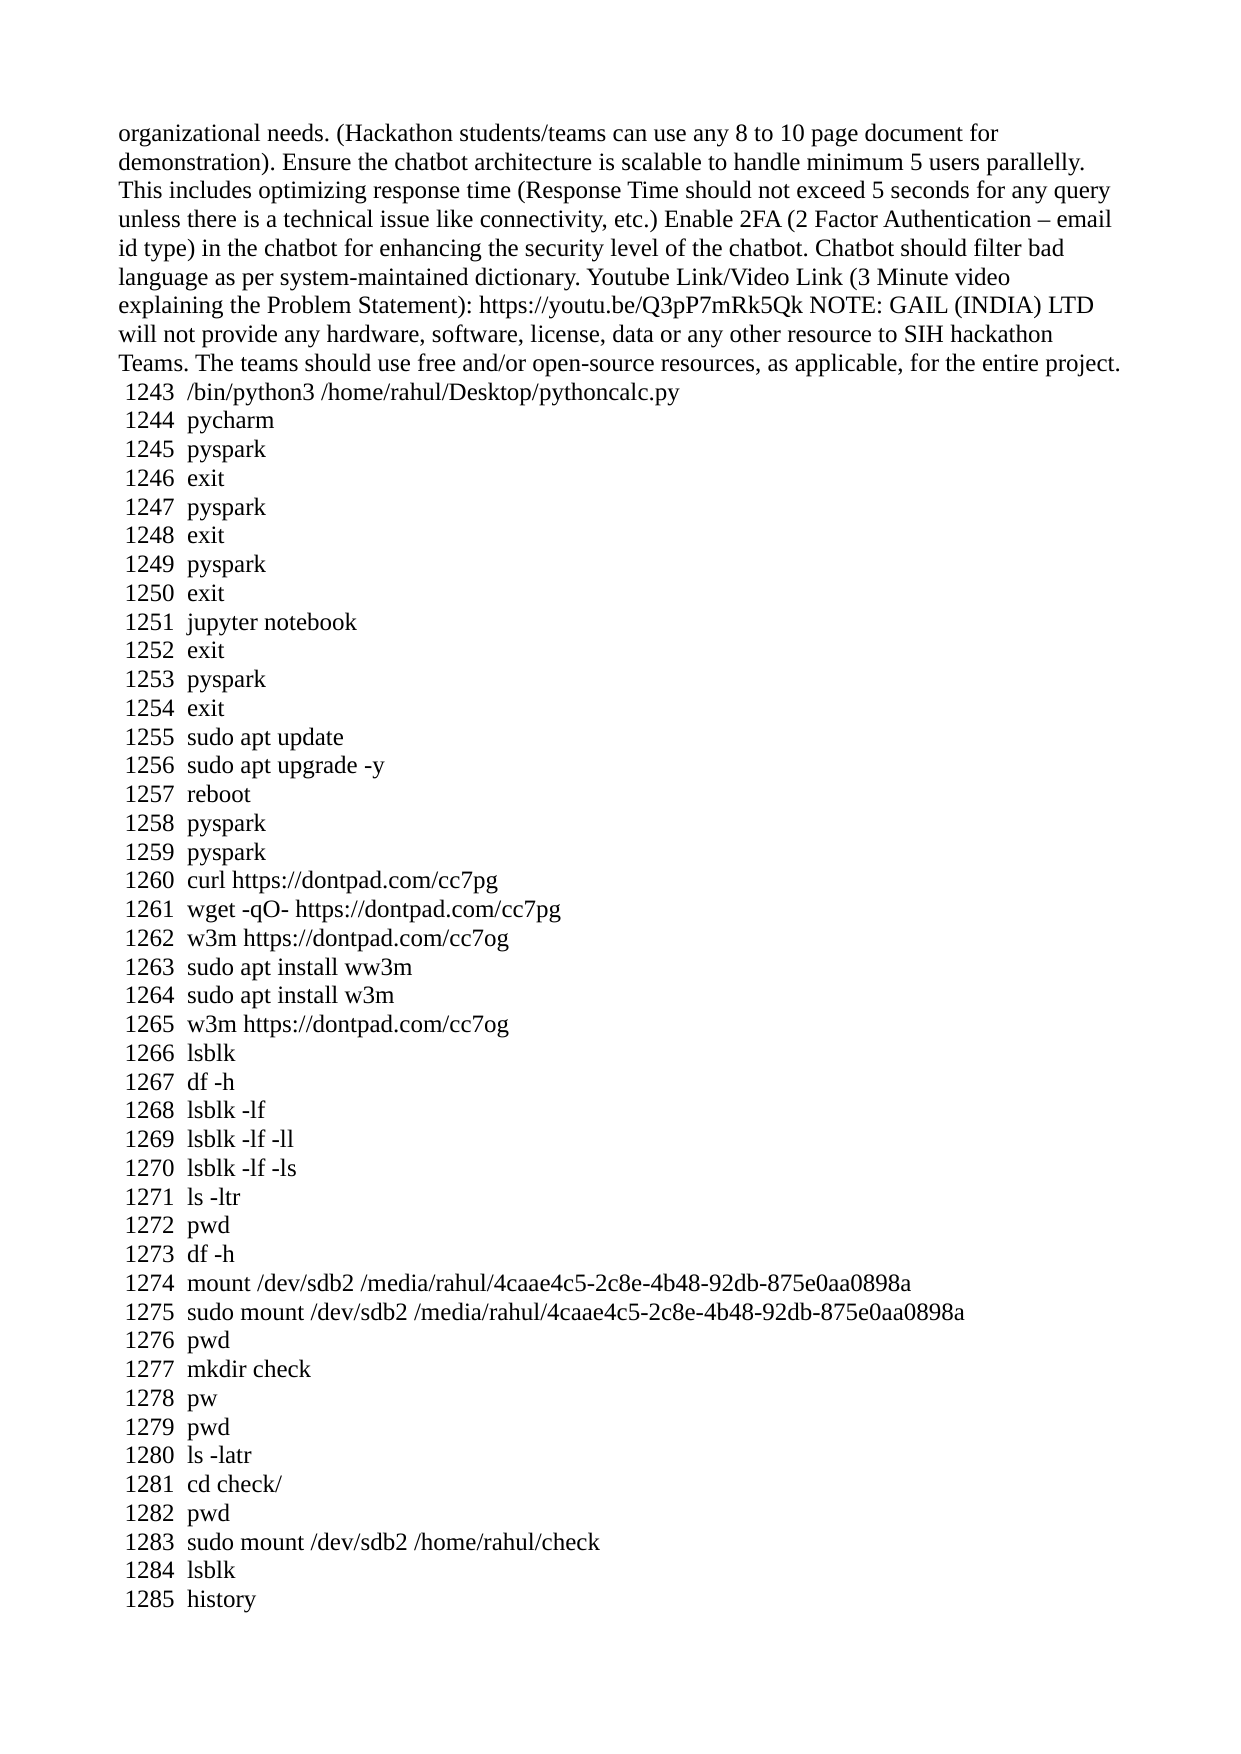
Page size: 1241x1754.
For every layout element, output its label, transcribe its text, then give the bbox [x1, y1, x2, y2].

text 1249 pyspark [118, 549, 1122, 578]
text 1260 curl https://dontpad.com/cc7pg [118, 866, 1122, 894]
text 1268 lsblk -lf [118, 1096, 1122, 1124]
text 1269 lsblk -lf -ll [118, 1124, 1122, 1153]
text 1277 mkdir check [118, 1354, 1122, 1383]
text 1265 w3m https://dontpad.com/cc7og [118, 1009, 1122, 1038]
text 1266 lsblk [118, 1038, 1122, 1067]
text 1263 sudo apt install ww3m [118, 952, 1122, 981]
text 1275 sudo mount /dev/sdb2 /media/rahul/4caae4c5-2c8e-4b48-92db-875e0aa0898a [118, 1297, 1122, 1326]
text 1248 exit [118, 521, 1122, 549]
text 1262 w3m https://dontpad.com/cc7og [118, 923, 1122, 952]
text 1281 cd check/ [118, 1469, 1122, 1498]
text 1247 pyspark [118, 492, 1122, 521]
text 1258 pyspark [118, 808, 1122, 837]
text 1270 lsblk -lf -ls [118, 1153, 1122, 1182]
text 1280 ls -latr [118, 1441, 1122, 1469]
text 1274 mount /dev/sdb2 /media/rahul/4caae4c5-2c8e-4b48-92db-875e0aa0898a [118, 1268, 1122, 1297]
text 1252 exit [118, 636, 1122, 664]
text 1246 exit [118, 463, 1122, 492]
text 1243 /bin/python3 /home/rahul/Desktop/pythoncalc.py [118, 377, 1122, 406]
text 1255 sudo apt update [118, 722, 1122, 751]
text 1253 pyspark [118, 664, 1122, 693]
text 1250 exit [118, 578, 1122, 607]
text 1254 exit [118, 693, 1122, 722]
text organizational needs. (Hackathon students/teams can use any 8 to 10 page document for demonstration). Ensure the chatbot architecture is scalable to handle minimum 5 users parallelly. This includes optimizing response time (Response Time should not exceed 5 seconds for any query unless there is a technical issue like connectivity, etc.) Enable 2FA (2 Factor Authentication – email id type) in the chatbot for enhancing the security level of the chatbot. Chatbot should filter bad language as per system-maintained dictionary. Youtube Link/Video Link (3 Minute video explaining the Problem Statement): https://youtu.be/Q3pP7mRk5Qk NOTE: GAIL (INDIA) LTD will not provide any hardware, software, license, data or any other resource to SIH hackathon Teams. The teams should use free and/or open-source resources, as applicable, for the entire project. [118, 118, 1122, 377]
text 1271 ls -ltr [118, 1182, 1122, 1211]
text 1284 lsblk [118, 1556, 1122, 1584]
text 1261 wget -qO- https://dontpad.com/cc7pg [118, 894, 1122, 923]
text 1279 pwd [118, 1412, 1122, 1441]
text 1244 pycharm [118, 406, 1122, 434]
text 1267 df -h [118, 1067, 1122, 1096]
text 1278 pw [118, 1383, 1122, 1412]
text 1285 history [118, 1584, 1122, 1613]
text 1272 pwd [118, 1211, 1122, 1239]
text 1283 sudo mount /dev/sdb2 /home/rahul/check [118, 1527, 1122, 1556]
text 1259 pyspark [118, 837, 1122, 866]
text 1273 df -h [118, 1239, 1122, 1268]
text 1251 jupyter notebook [118, 607, 1122, 636]
text 1276 pwd [118, 1326, 1122, 1354]
text 1257 reboot [118, 779, 1122, 808]
text 1282 pwd [118, 1498, 1122, 1527]
text 1264 sudo apt install w3m [118, 981, 1122, 1009]
text 1256 sudo apt upgrade -y [118, 751, 1122, 779]
text 1245 pyspark [118, 434, 1122, 463]
